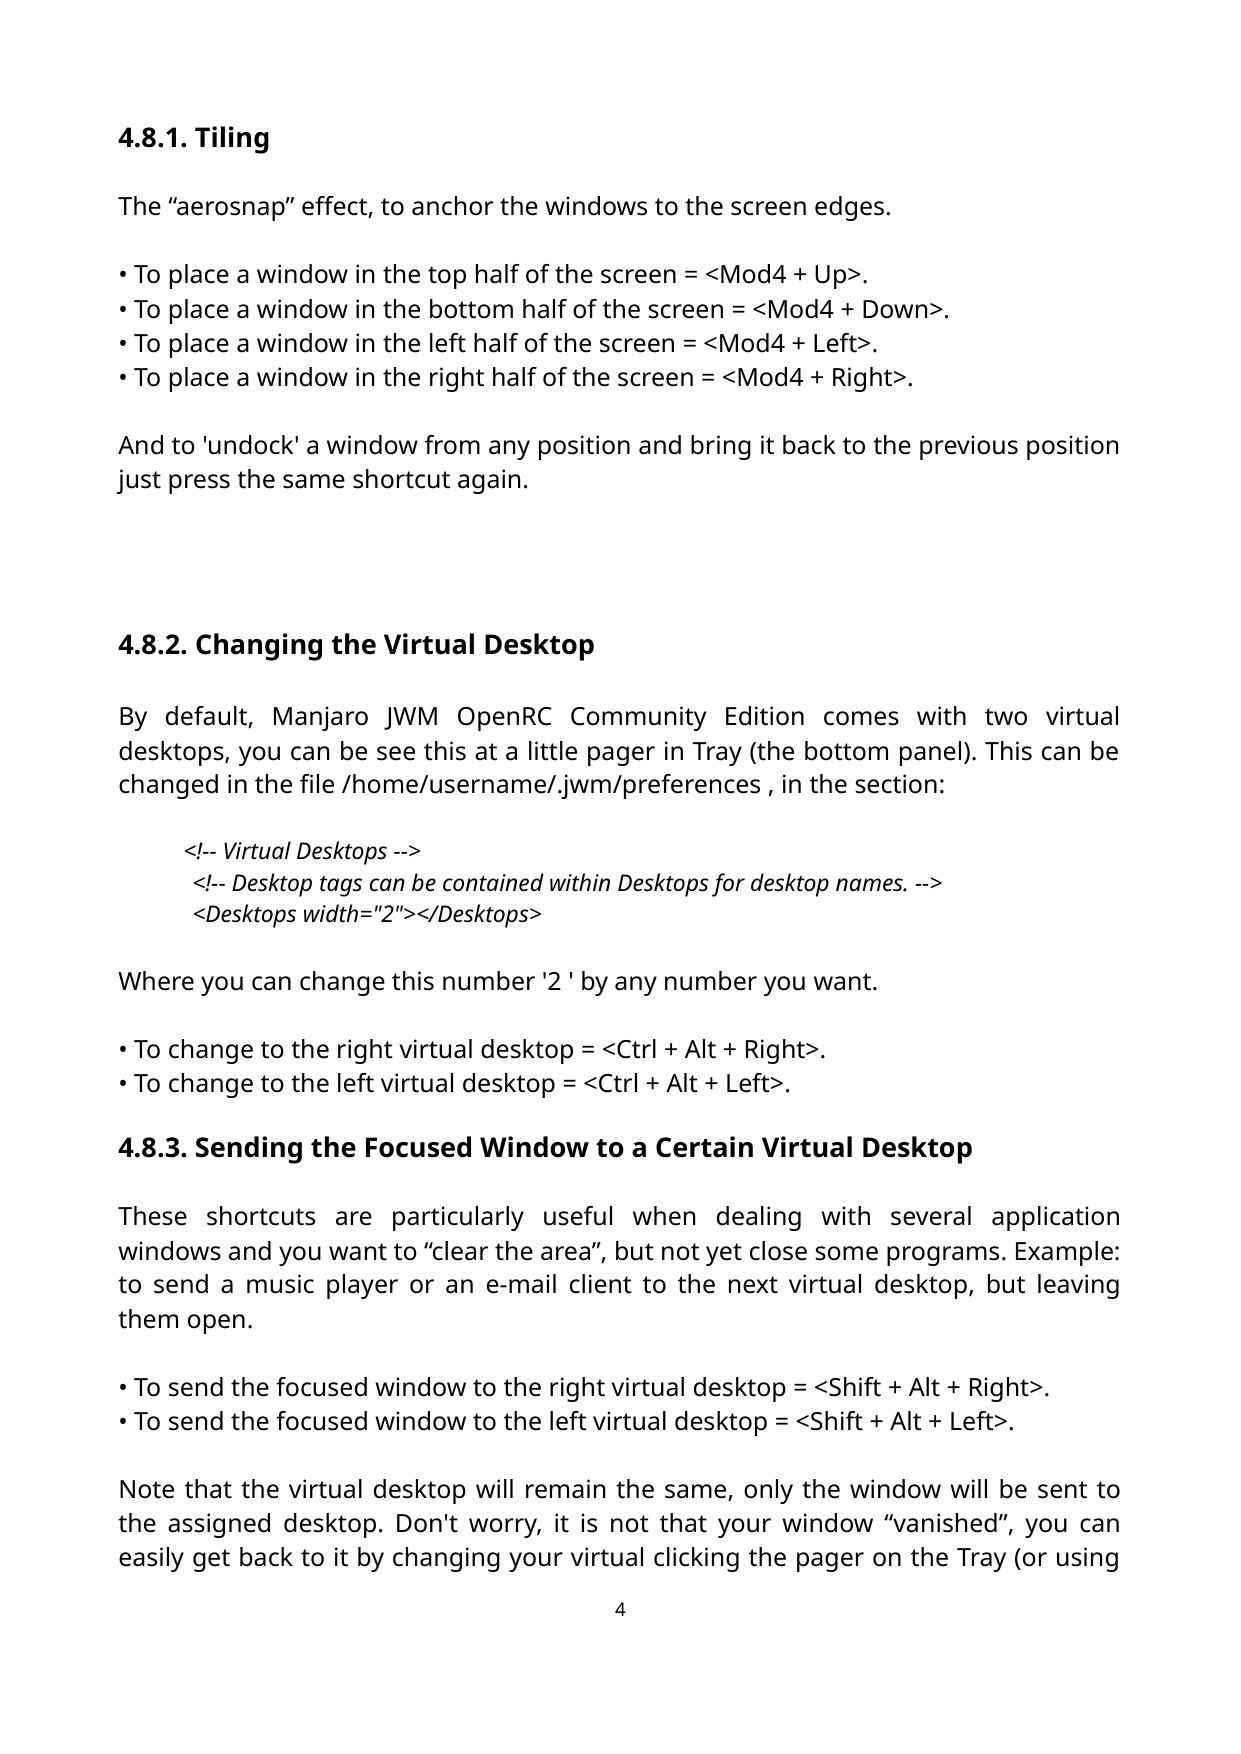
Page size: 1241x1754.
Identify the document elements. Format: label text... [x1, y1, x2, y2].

text • To place a window in the left half of the screen = <Mod4 + Left>. [118, 325, 1122, 359]
text And to 'undock' a window from any position and bring it back to the previous position just press the same shortcut again. [118, 427, 1122, 496]
text <Desktops width="2"></Desktops> [177, 898, 1122, 929]
text • To change to the right virtual desktop = <Ctrl + Alt + Right>. [118, 1031, 1122, 1065]
text • To change to the left virtual desktop = <Ctrl + Alt + Left>. [118, 1065, 1122, 1099]
text Note that the virtual desktop will remain the same, only the window will be sent to the assigned desktop. Don't worry, it is not that your window “vanished”, you can easily get back to it by changing your virtual clicking the pager on the Tray (or using [118, 1472, 1122, 1574]
text <!-- Virtual Desktops --> [177, 835, 1122, 867]
text By default, Manjaro JWM OpenRC Community Edition comes with two virtual desktops, you can be see this at a little pager in Tray (the bottom panel). This can be changed in the file /home/username/.jwm/preferences , in the section: [118, 699, 1122, 801]
text • To send the focused window to the right virtual desktop = <Shift + Alt + Right>. [118, 1369, 1122, 1403]
text • To send the focused window to the left virtual desktop = <Shift + Alt + Left>. [118, 1403, 1122, 1437]
text • To place a window in the top half of the screen = <Mod4 + Up>. [118, 257, 1122, 291]
text The “aerosnap” effect, to anchor the windows to the screen edges. [118, 189, 1122, 223]
text • To place a window in the right half of the screen = <Mod4 + Right>. [118, 359, 1122, 393]
subtitle 4.8.1. Tiling [118, 118, 1122, 155]
text Where you can change this number '2 ' by any number you want. [118, 963, 1122, 997]
text • To place a window in the bottom half of the screen = <Mod4 + Down>. [118, 291, 1122, 325]
subtitle 4.8.2. Changing the Virtual Desktop [118, 625, 1122, 662]
text <!-- Desktop tags can be contained within Desktops for desktop names. --> [177, 867, 1122, 898]
subtitle 4.8.3. Sending the Focused Window to a Certain Virtual Desktop [118, 1128, 1122, 1165]
text These shortcuts are particularly useful when dealing with several application windows and you want to “clear the area”, but not yet close some programs. Example: to send a music player or an e-mail client to the next virtual desktop, but leaving them open. [118, 1199, 1122, 1335]
